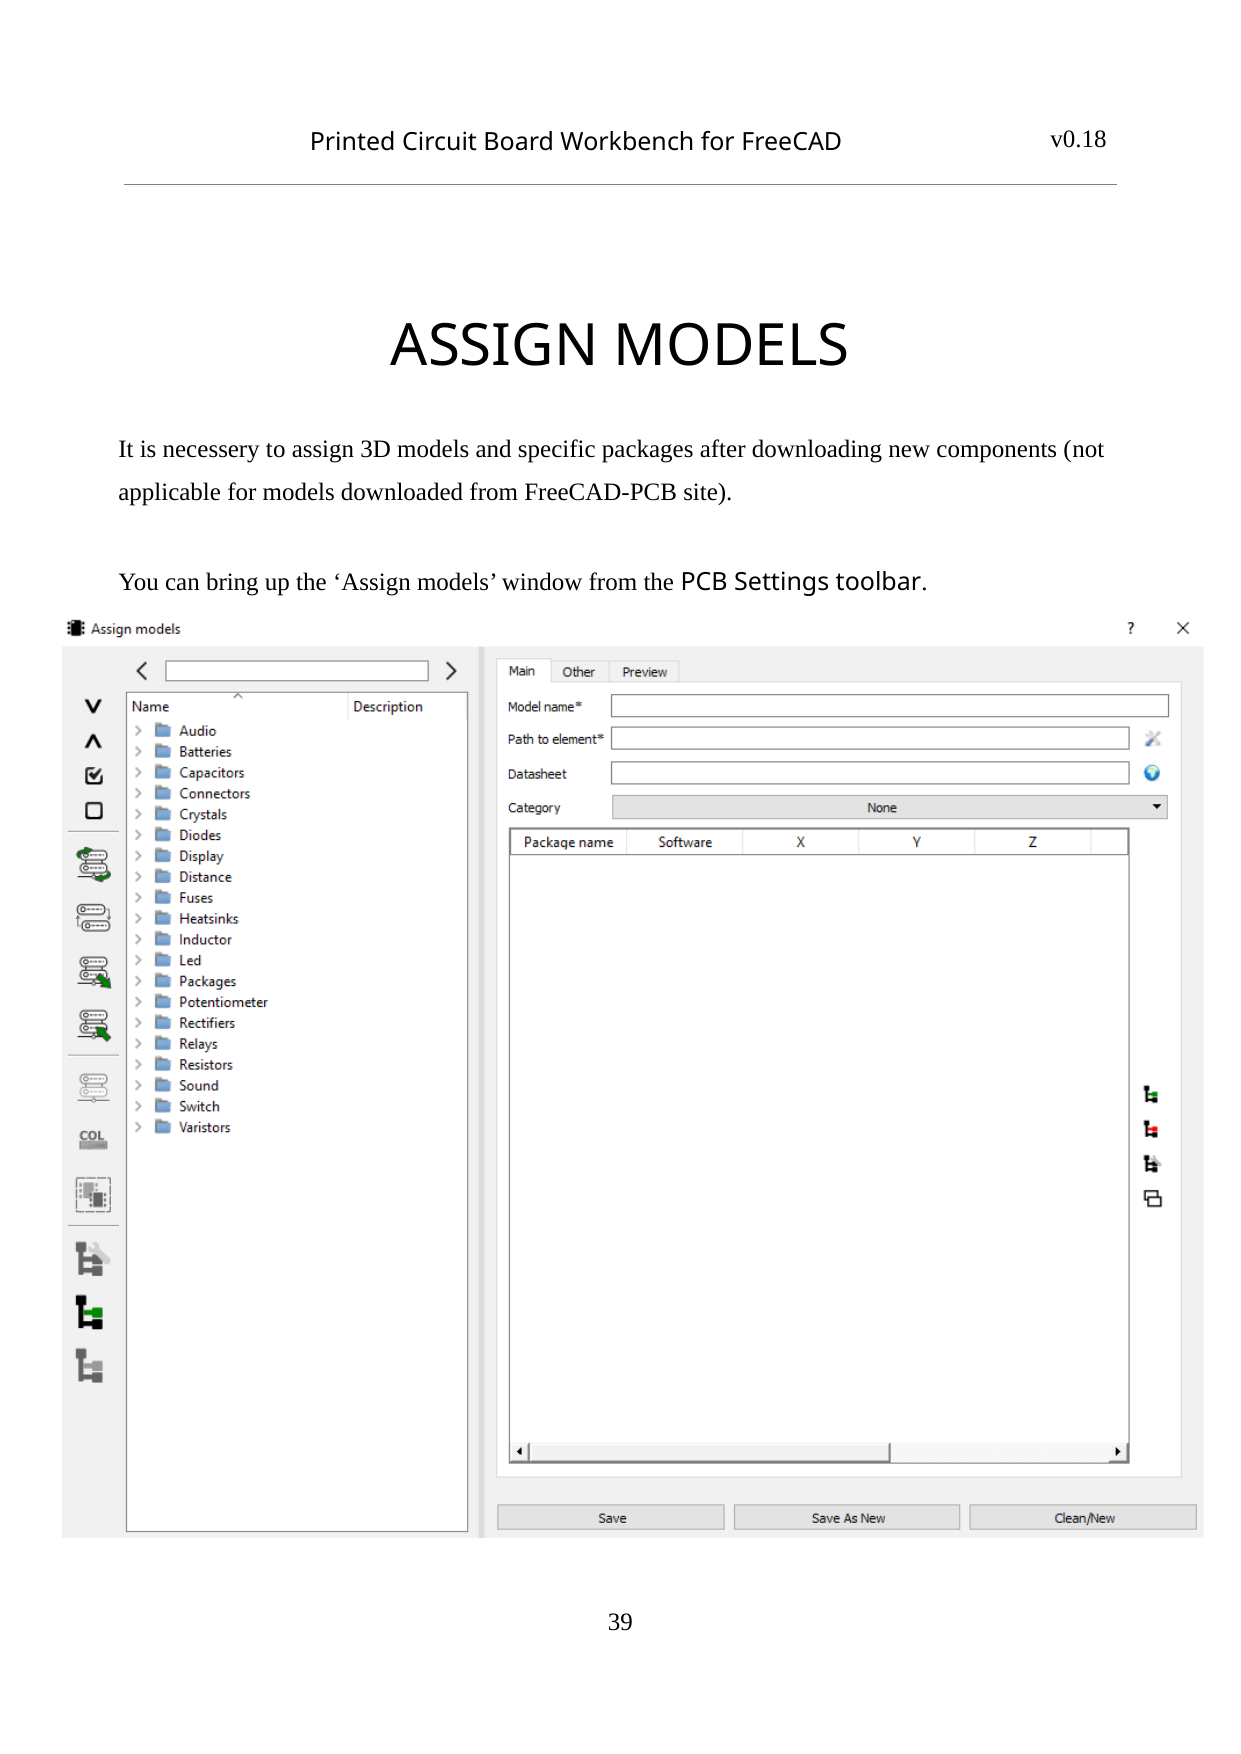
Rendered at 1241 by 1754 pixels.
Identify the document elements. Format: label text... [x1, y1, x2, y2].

subtitle ASSIGN MODELS [118, 303, 1122, 382]
text You can bring up the ‘Assign models’ window from the PCB Settings toolbar. [118, 564, 1122, 598]
text It is necessery to assign 3D models and specific packages after downloading new components (not applicable for models downloaded from FreeCAD-PCB site). [118, 434, 1122, 506]
picture [61, 613, 1204, 1538]
